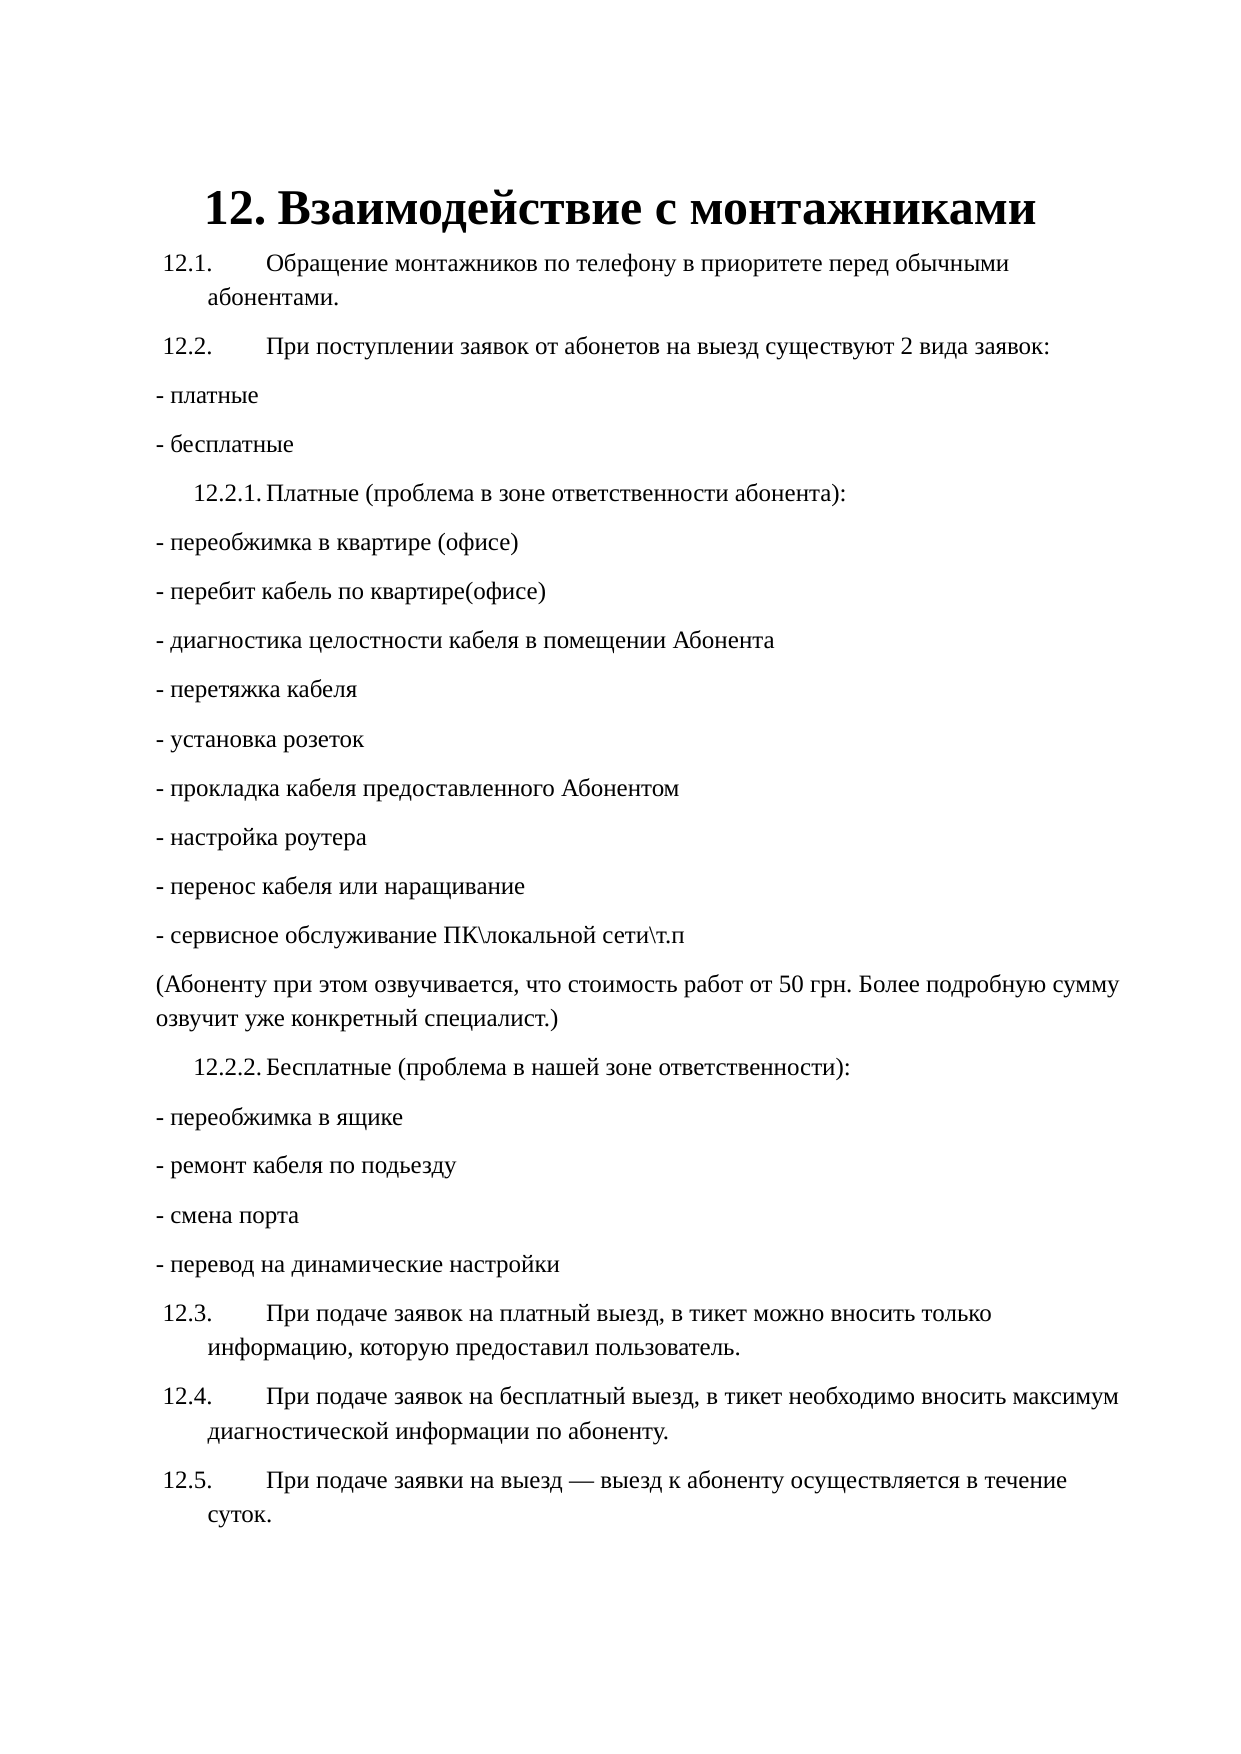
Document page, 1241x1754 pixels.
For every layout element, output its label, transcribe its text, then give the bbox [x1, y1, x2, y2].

list При подаче заявок на бесплатный выезд, в тикет необходимо вносить максимум диагностической информации по абоненту. [162, 1381, 1122, 1444]
text - прокладка кабеля предоставленного Абонентом [156, 773, 1122, 801]
list Бесплатные (проблема в нашей зоне ответственности): [193, 1052, 1122, 1081]
text - установка розеток [156, 724, 1122, 752]
text - настройка роутера [156, 822, 1122, 851]
subtitle Взаимодействие с монтажниками [118, 178, 1122, 235]
text (Абоненту при этом озвучивается, что стоимость работ от 50 грн. Более подробную сумму озвучит уже конкретный специалист.) [156, 969, 1122, 1032]
text - ремонт кабеля по подьезду [156, 1151, 1122, 1179]
text - перевод на динамические настройки [156, 1249, 1122, 1277]
text - перенос кабеля или наращивание [156, 871, 1122, 899]
text - сервисное обслуживание ПК\локальной сети\т.п [156, 920, 1122, 949]
text - платные [156, 380, 1122, 409]
text - переобжимка в квартире (офисе) [156, 527, 1122, 556]
text - перетяжка кабеля [156, 674, 1122, 703]
text - перебит кабель по квартире(офисе) [156, 576, 1122, 605]
list При поступлении заявок от абонетов на выезд существуют 2 вида заявок: [162, 331, 1122, 360]
list При подаче заявок на платный выезд, в тикет можно вносить только информацию, которую предоставил пользователь. [162, 1298, 1122, 1361]
text - бесплатные [156, 429, 1122, 458]
list Платные (проблема в зоне ответственности абонента): [193, 478, 1122, 507]
text - диагностика целостности кабеля в помещении Абонента [156, 626, 1122, 654]
text - переобжимка в ящике [156, 1102, 1122, 1130]
list Обращение монтажников по телефону в приоритете перед обычными абонентами. [162, 248, 1122, 311]
list При подаче заявки на выезд — выезд к абоненту осуществляется в течение суток. [162, 1465, 1122, 1528]
text - смена порта [156, 1200, 1122, 1228]
